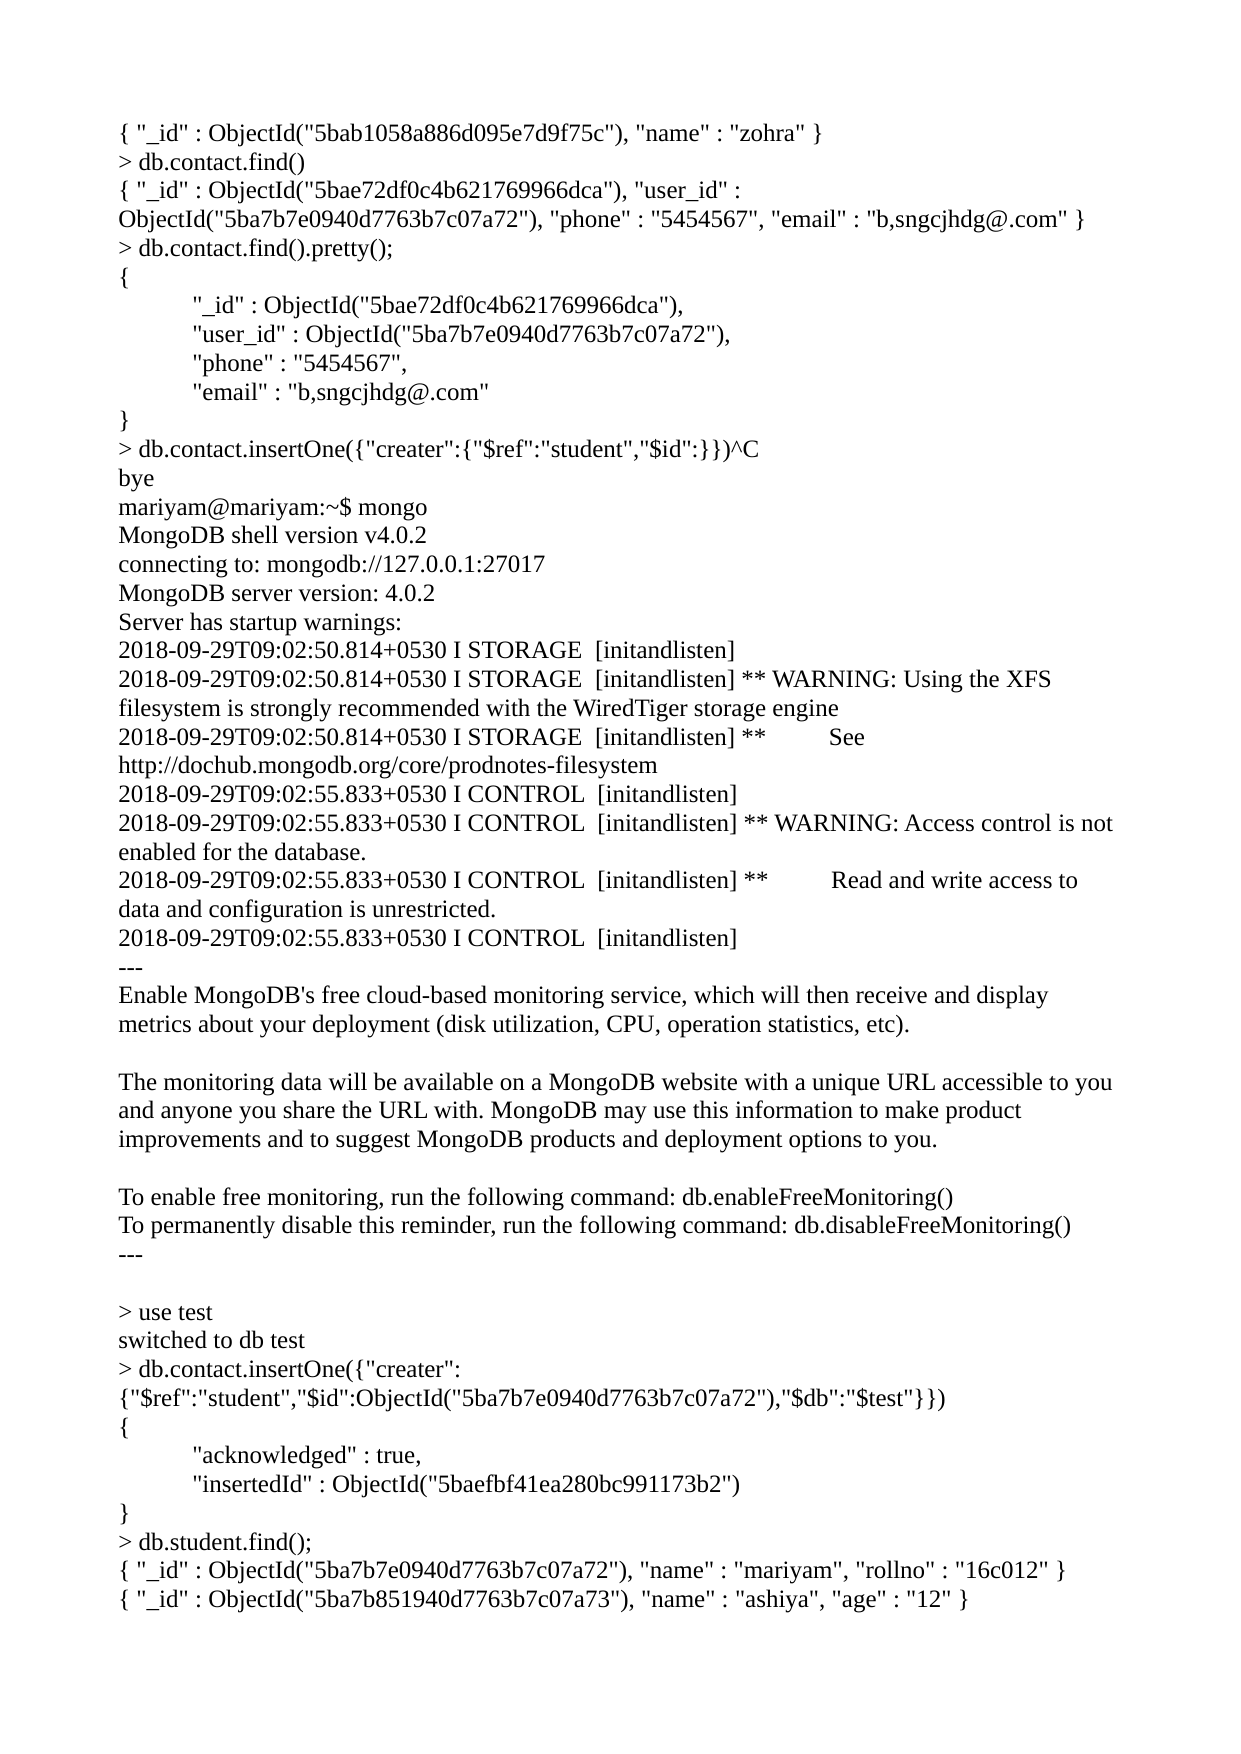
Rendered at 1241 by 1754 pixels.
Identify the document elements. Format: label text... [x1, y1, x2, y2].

text "user_id" : ObjectId("5ba7b7e0940d7763b7c07a72"), [118, 319, 1122, 348]
text > db.contact.insertOne({"creater":{"$ref":"student","$id":}})^C [118, 434, 1122, 463]
text metrics about your deployment (disk utilization, CPU, operation statistics, etc). [118, 1009, 1122, 1038]
text 2018-09-29T09:02:55.833+0530 I CONTROL [initandlisten] [118, 923, 1122, 952]
text "insertedId" : ObjectId("5baefbf41ea280bc991173b2") [118, 1469, 1122, 1498]
text 2018-09-29T09:02:55.833+0530 I CONTROL [initandlisten] ** WARNING: Access control is not enabled for the database. [118, 808, 1122, 866]
text --- [118, 952, 1122, 981]
text 2018-09-29T09:02:55.833+0530 I CONTROL [initandlisten] ** Read and write access to data and configuration is unrestricted. [118, 866, 1122, 923]
text To permanently disable this reminder, run the following command: db.disableFreeMonitoring() [118, 1211, 1122, 1239]
text > db.contact.find() [118, 147, 1122, 176]
text 2018-09-29T09:02:55.833+0530 I CONTROL [initandlisten] [118, 779, 1122, 808]
text MongoDB shell version v4.0.2 [118, 521, 1122, 549]
text } [118, 406, 1122, 434]
text 2018-09-29T09:02:50.814+0530 I STORAGE [initandlisten] ** WARNING: Using the XFS filesystem is strongly recommended with the WiredTiger storage engine [118, 664, 1122, 722]
text mariyam@mariyam:~$ mongo [118, 492, 1122, 521]
text "_id" : ObjectId("5bae72df0c4b621769966dca"), [118, 291, 1122, 319]
text Server has startup warnings: [118, 607, 1122, 636]
text The monitoring data will be available on a MongoDB website with a unique URL accessible to you [118, 1067, 1122, 1096]
text bye [118, 463, 1122, 492]
text { "_id" : ObjectId("5bab1058a886d095e7d9f75c"), "name" : "zohra" } [118, 118, 1122, 147]
text > use test [118, 1297, 1122, 1326]
text "acknowledged" : true, [118, 1441, 1122, 1469]
text "phone" : "5454567", [118, 348, 1122, 377]
text > db.student.find(); [118, 1527, 1122, 1556]
text improvements and to suggest MongoDB products and deployment options to you. [118, 1124, 1122, 1153]
text { "_id" : ObjectId("5bae72df0c4b621769966dca"), "user_id" : ObjectId("5ba7b7e0940d7763b7c07a72"), "phone" : "5454567", "email" : "b,sngcjhdg@.com" } [118, 176, 1122, 233]
text and anyone you share the URL with. MongoDB may use this information to make product [118, 1096, 1122, 1124]
text { "_id" : ObjectId("5ba7b851940d7763b7c07a73"), "name" : "ashiya", "age" : "12" } [118, 1584, 1122, 1613]
text Enable MongoDB's free cloud-based monitoring service, which will then receive and display [118, 981, 1122, 1009]
text } [118, 1498, 1122, 1527]
text { "_id" : ObjectId("5ba7b7e0940d7763b7c07a72"), "name" : "mariyam", "rollno" : "16c012" } [118, 1556, 1122, 1584]
text switched to db test [118, 1326, 1122, 1354]
text --- [118, 1239, 1122, 1268]
text connecting to: mongodb://127.0.0.1:27017 [118, 549, 1122, 578]
text "email" : "b,sngcjhdg@.com" [118, 377, 1122, 406]
text > db.contact.find().pretty(); [118, 233, 1122, 262]
text 2018-09-29T09:02:50.814+0530 I STORAGE [initandlisten] [118, 636, 1122, 664]
text To enable free monitoring, run the following command: db.enableFreeMonitoring() [118, 1182, 1122, 1211]
text MongoDB server version: 4.0.2 [118, 578, 1122, 607]
text { [118, 262, 1122, 291]
text { [118, 1412, 1122, 1441]
text > db.contact.insertOne({"creater":{"$ref":"student","$id":ObjectId("5ba7b7e0940d7763b7c07a72"),"$db":"$test"}}) [118, 1354, 1122, 1412]
text 2018-09-29T09:02:50.814+0530 I STORAGE [initandlisten] ** See http://dochub.mongodb.org/core/prodnotes-filesystem [118, 722, 1122, 779]
